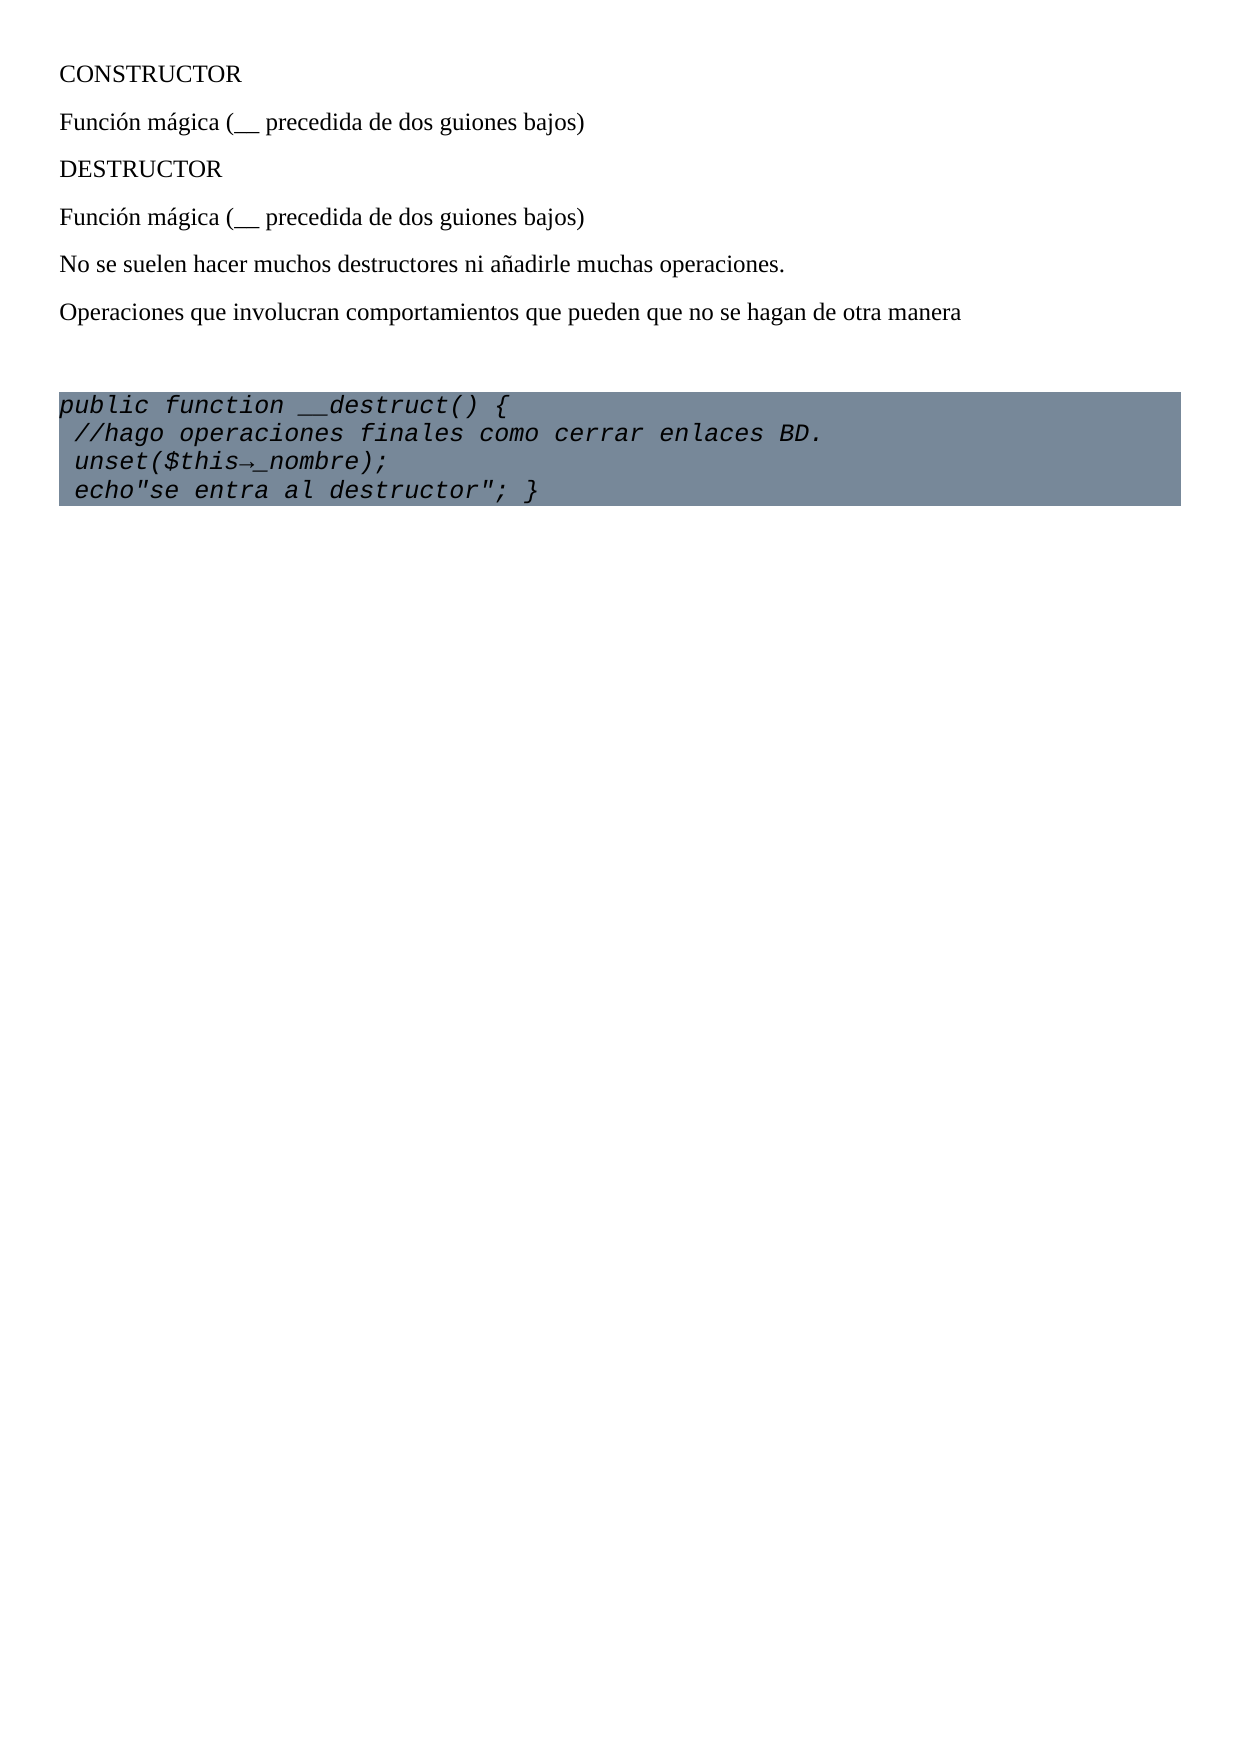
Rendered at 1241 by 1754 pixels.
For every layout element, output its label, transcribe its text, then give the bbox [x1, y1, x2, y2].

text Función mágica (__ precedida de dos guiones bajos) [59, 202, 1181, 231]
text CONSTRUCTOR [59, 59, 1181, 88]
text DESTRUCTOR [59, 154, 1181, 183]
text //hago operaciones finales como cerrar enlaces BD. [59, 421, 1181, 449]
text No se suelen hacer muchos destructores ni añadirle muchas operaciones. [59, 249, 1181, 278]
text public function __destruct() { [59, 392, 1181, 421]
text echo"se entra al destructor"; } [59, 477, 1181, 506]
text Función mágica (__ precedida de dos guiones bajos) [59, 107, 1181, 135]
text Operaciones que involucran comportamientos que pueden que no se hagan de otra manera [59, 297, 1181, 326]
text unset($this→_nombre); [59, 449, 1181, 477]
